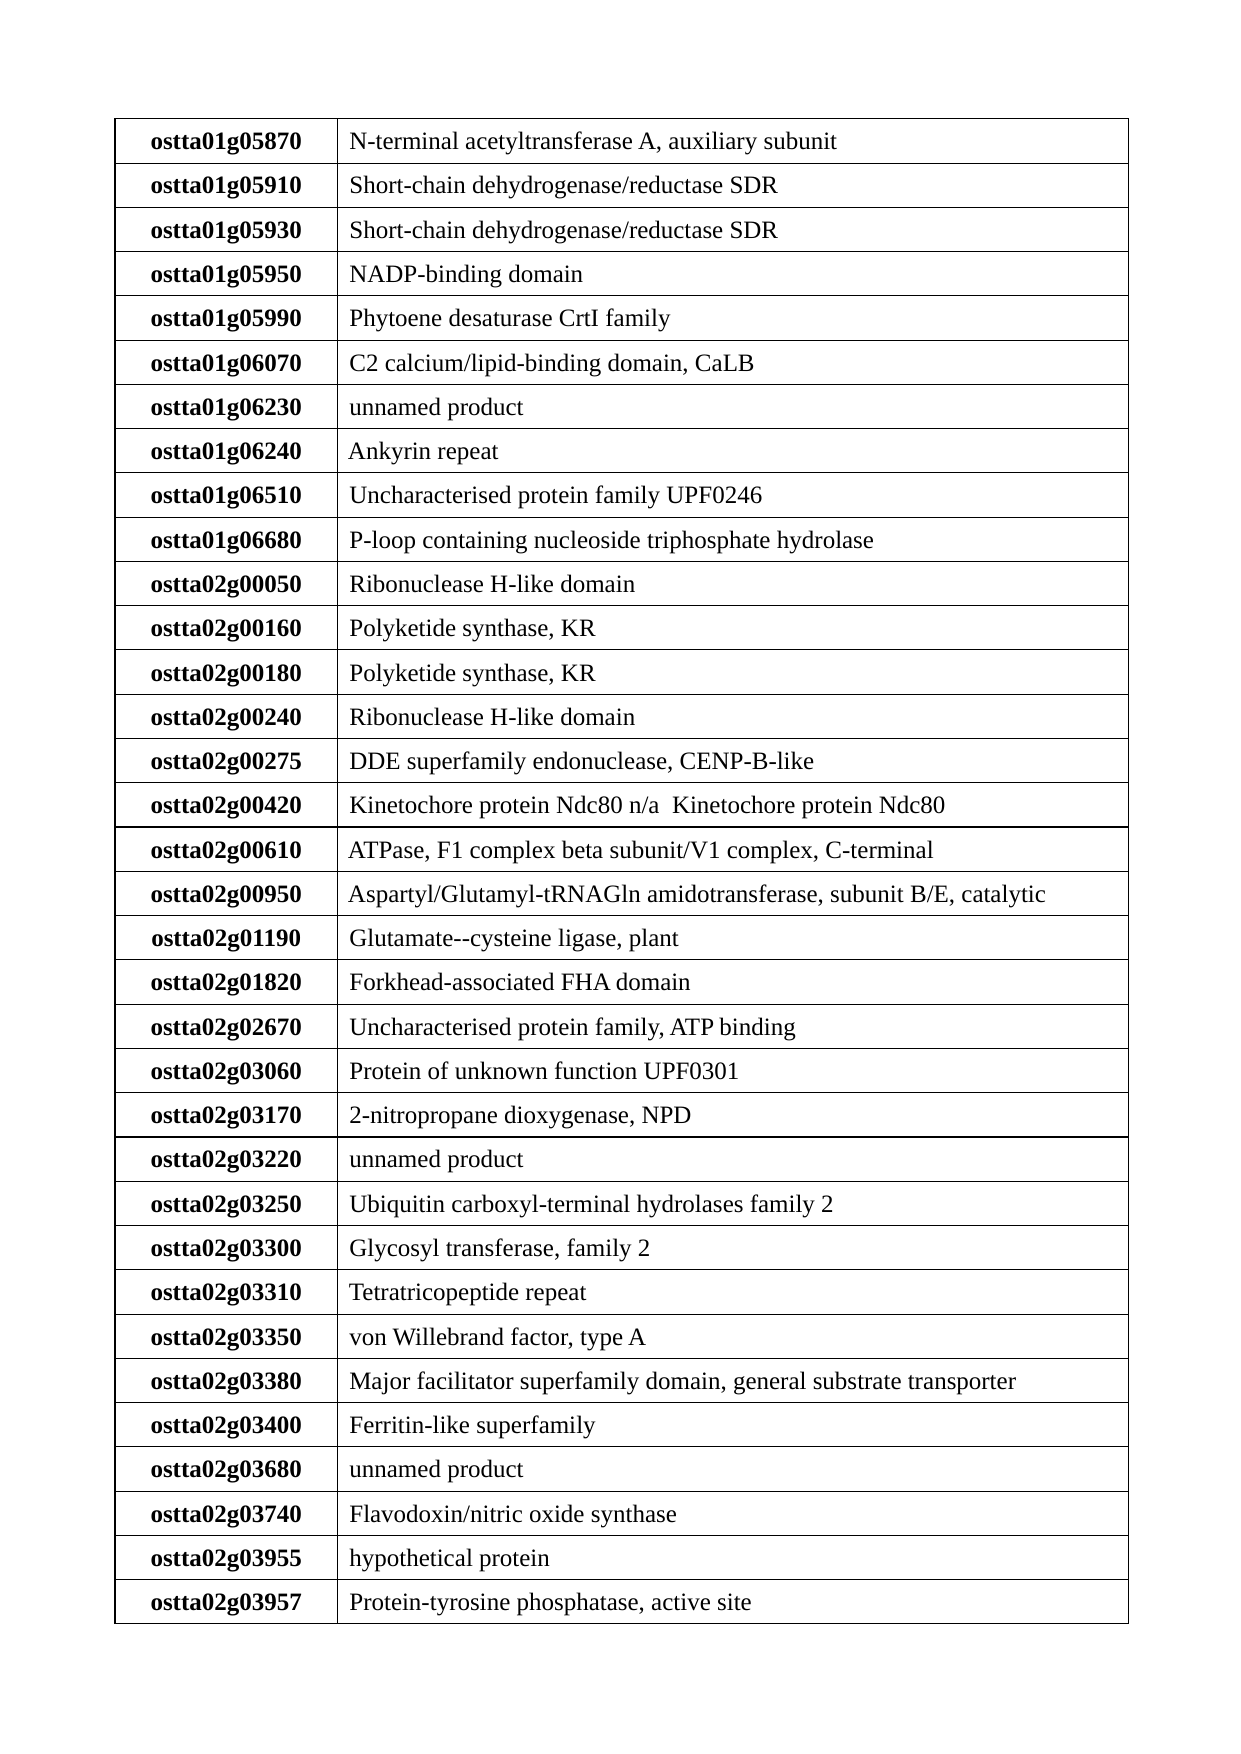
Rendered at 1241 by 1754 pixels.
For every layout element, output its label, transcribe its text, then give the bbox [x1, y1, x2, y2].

table_cell ostta01g05870 [116, 119, 337, 162]
table_cell Tetratricopeptide repeat [338, 1270, 1128, 1313]
table_cell [1129, 1136, 1240, 1181]
table_cell ostta02g02670 [116, 1005, 337, 1048]
table_cell [1129, 1446, 1240, 1491]
table_cell Short-chain dehydrogenase/reductase SDR [338, 164, 1128, 207]
table_cell [1129, 1181, 1240, 1225]
table_cell [1129, 384, 1240, 428]
table_cell ostta02g00160 [116, 606, 337, 649]
table_cell Kinetochore protein Ndc80 n/a Kinetochore protein Ndc80 [338, 783, 1128, 826]
table_cell ostta01g06240 [116, 429, 337, 472]
table_cell [1129, 871, 1240, 915]
table_cell unnamed product [338, 385, 1128, 428]
table_cell NADP-binding domain [338, 252, 1128, 295]
table_cell von Willebrand factor, type A [338, 1315, 1128, 1358]
table_cell ostta02g03060 [116, 1049, 337, 1092]
table_cell [1129, 1491, 1240, 1535]
table_cell DDE superfamily endonuclease, CENP-B-like [338, 739, 1128, 782]
table_cell [1129, 561, 1240, 605]
table_cell ostta02g03310 [116, 1270, 337, 1313]
table_cell ostta02g00610 [116, 828, 337, 871]
table_cell ostta02g03170 [116, 1093, 337, 1136]
table_cell ostta02g00420 [116, 783, 337, 826]
table_cell Protein-tyrosine phosphatase, active site [338, 1580, 1128, 1623]
table_cell Polyketide synthase, KR [338, 650, 1128, 694]
table_cell ATPase, F1 complex beta subunit/V1 complex, C-terminal [338, 828, 1128, 871]
table_cell Polyketide synthase, KR [338, 606, 1128, 649]
table_cell ostta02g01820 [116, 960, 337, 1003]
table_cell [1129, 1402, 1240, 1446]
table_cell Ribonuclease H-like domain [338, 695, 1128, 738]
table_cell hypothetical protein [338, 1536, 1128, 1579]
table_cell [1129, 1314, 1240, 1358]
table_cell P-loop containing nucleoside triphosphate hydrolase [338, 518, 1128, 561]
table_cell Uncharacterised protein family, ATP binding [338, 1005, 1128, 1048]
table_cell ostta01g05910 [116, 164, 337, 207]
table_cell [1129, 826, 1240, 871]
table_cell [1129, 1048, 1240, 1092]
table_cell [1129, 1358, 1240, 1402]
table_cell ostta02g03680 [116, 1447, 337, 1491]
table_cell Glycosyl transferase, family 2 [338, 1226, 1128, 1269]
table_cell ostta02g00180 [116, 650, 337, 694]
table_cell Short-chain dehydrogenase/reductase SDR [338, 208, 1128, 251]
table_cell ostta02g03400 [116, 1403, 337, 1446]
table_cell ostta02g00275 [116, 739, 337, 782]
table_cell [1129, 1004, 1240, 1048]
table_cell [1129, 915, 1240, 959]
table_cell Ubiquitin carboxyl-terminal hydrolases family 2 [338, 1182, 1128, 1225]
table_cell ostta02g03220 [116, 1138, 337, 1181]
table_cell ostta02g03300 [116, 1226, 337, 1269]
table_cell ostta02g03350 [116, 1315, 337, 1358]
table_cell Protein of unknown function UPF0301 [338, 1049, 1128, 1092]
table_cell ostta02g00240 [116, 695, 337, 738]
table_cell [1129, 340, 1240, 384]
table_cell C2 calcium/lipid-binding domain, CaLB [338, 341, 1128, 384]
table_cell N-terminal acetyltransferase A, auxiliary subunit [338, 119, 1128, 162]
table_cell 2-nitropropane dioxygenase, NPD [338, 1093, 1128, 1136]
table_cell [1129, 782, 1240, 826]
table_cell [1129, 1225, 1240, 1269]
table_cell Flavodoxin/nitric oxide synthase [338, 1492, 1128, 1535]
table_cell [1129, 118, 1240, 162]
table_cell [1129, 295, 1240, 339]
table_cell [1129, 517, 1240, 561]
table_cell Phytoene desaturase CrtI family [338, 296, 1128, 339]
table_cell [1129, 738, 1240, 782]
table_cell unnamed product [338, 1138, 1128, 1181]
table_cell ostta01g06510 [116, 473, 337, 517]
table_cell [1129, 251, 1240, 295]
table_cell Ferritin-like superfamily [338, 1403, 1128, 1446]
table_cell ostta02g00950 [116, 872, 337, 915]
table_cell ostta01g05990 [116, 296, 337, 339]
table_cell ostta02g03955 [116, 1536, 337, 1579]
table_cell ostta01g05930 [116, 208, 337, 251]
table_cell Major facilitator superfamily domain, general substrate transporter [338, 1359, 1128, 1402]
table_cell [1129, 428, 1240, 472]
table_cell Forkhead-associated FHA domain [338, 960, 1128, 1003]
table_cell [1129, 959, 1240, 1003]
table_cell Ribonuclease H-like domain [338, 562, 1128, 605]
table_cell [1129, 1269, 1240, 1313]
table_cell [1129, 694, 1240, 738]
table_cell ostta01g06070 [116, 341, 337, 384]
table_cell [1129, 1579, 1240, 1623]
table_cell ostta02g03250 [116, 1182, 337, 1225]
table_cell [1129, 649, 1240, 694]
table_cell ostta02g03957 [116, 1580, 337, 1623]
table_cell [1129, 472, 1240, 517]
table_cell ostta01g05950 [116, 252, 337, 295]
table_cell [1129, 1092, 1240, 1136]
table_cell Glutamate--cysteine ligase, plant [338, 916, 1128, 959]
table_cell [1129, 207, 1240, 251]
table_cell [1129, 605, 1240, 649]
table_cell ostta02g01190 [116, 916, 337, 959]
table_cell [1129, 163, 1240, 207]
table_cell Uncharacterised protein family UPF0246 [338, 473, 1128, 517]
table_cell [1129, 1535, 1240, 1579]
table_cell Ankyrin repeat [338, 429, 1128, 472]
table_cell ostta01g06680 [116, 518, 337, 561]
table_cell ostta02g03380 [116, 1359, 337, 1402]
table_cell Aspartyl/Glutamyl-tRNAGln amidotransferase, subunit B/E, catalytic [338, 872, 1128, 915]
table_cell unnamed product [338, 1447, 1128, 1491]
table_cell ostta01g06230 [116, 385, 337, 428]
table_cell ostta02g03740 [116, 1492, 337, 1535]
table_cell ostta02g00050 [116, 562, 337, 605]
